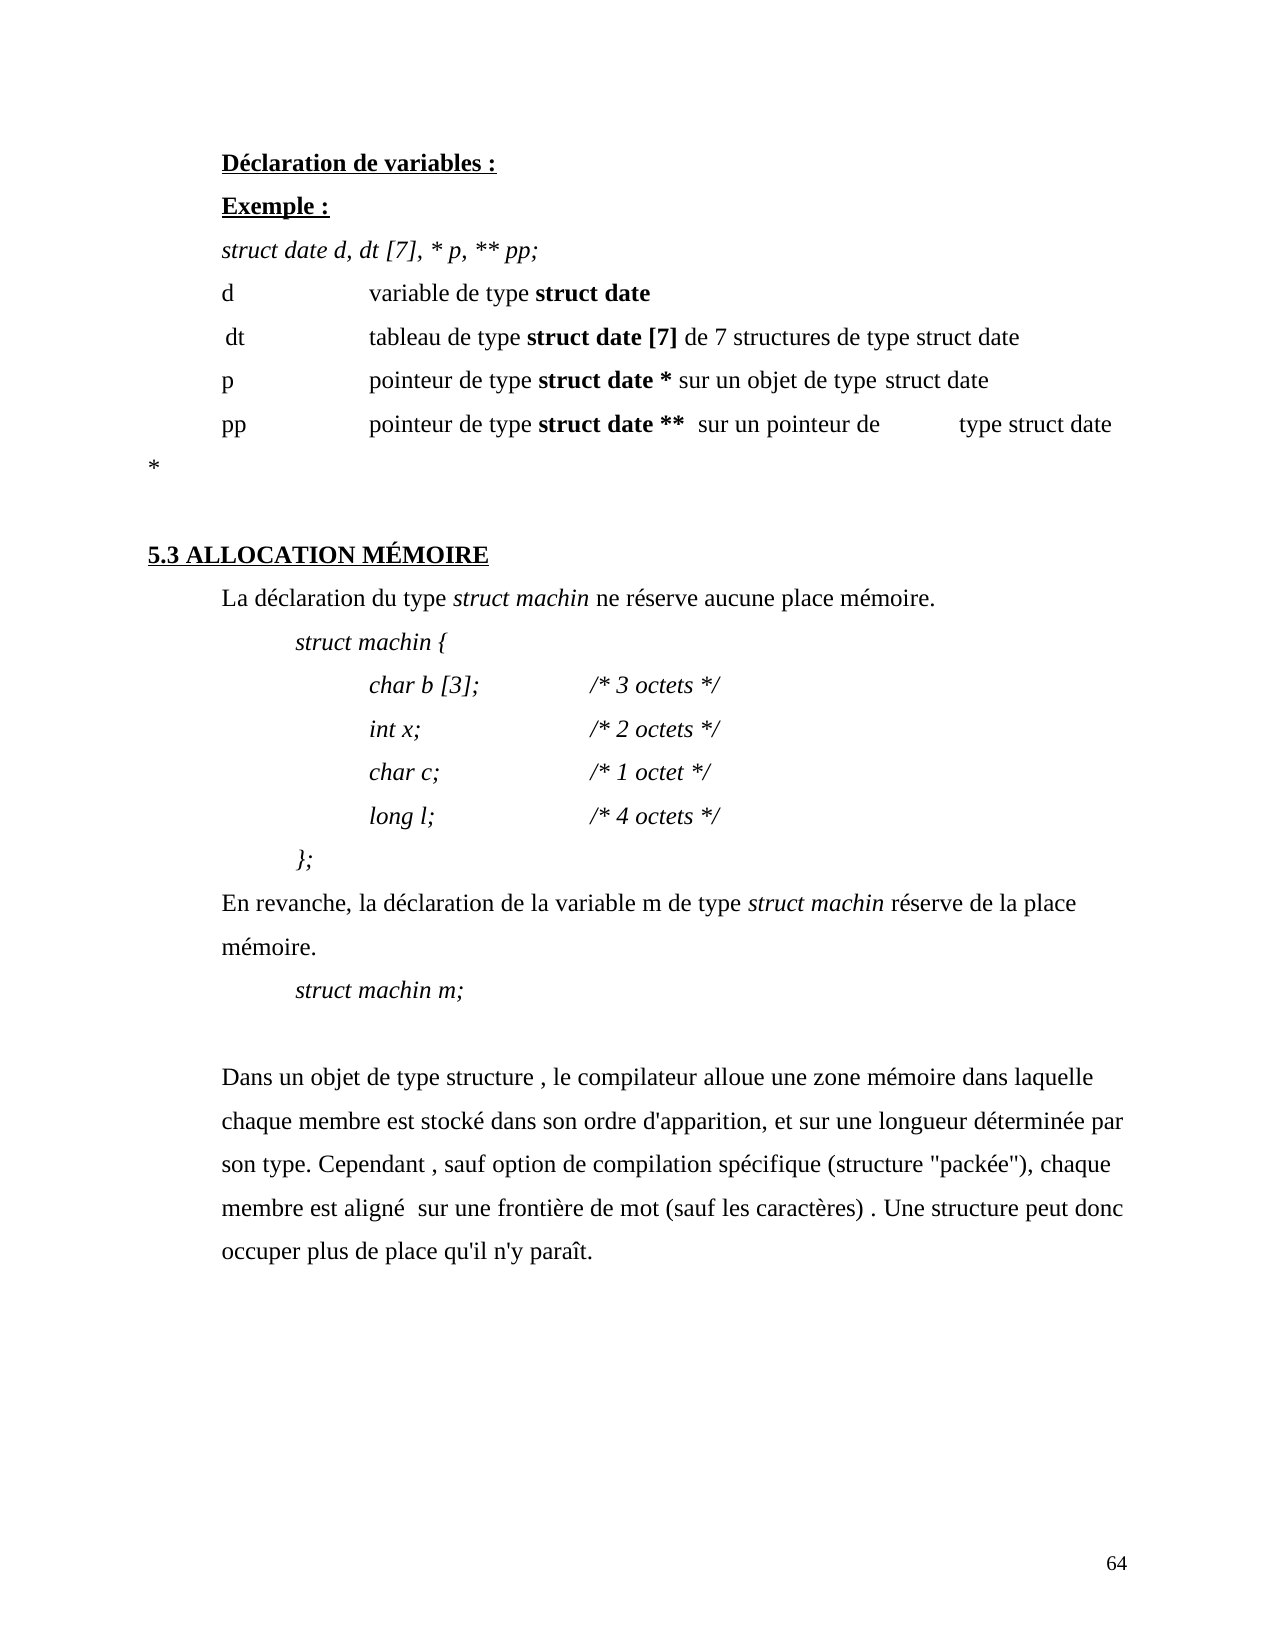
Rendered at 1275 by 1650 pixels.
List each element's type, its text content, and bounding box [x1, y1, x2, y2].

text p pointeur de type struct date * sur un objet de type struct date [148, 365, 1127, 394]
text Dans un objet de type structure , le compilateur alloue une zone mémoire dans laquelle chaque membre est stocké dans son ordre d'apparition, et sur une longueur déterminée par son type. Cependant , sauf option de compilation spécifique (structure "packée"), chaque membre est aligné sur une frontière de mot (sauf les caractères) . Une structure peut donc occuper plus de place qu'il n'y paraît. [148, 1062, 1127, 1265]
text pp pointeur de type struct date ** sur un pointeur de type struct date * [148, 409, 1127, 481]
text struct date d, dt [7], * p, ** pp; [148, 235, 1127, 264]
text int x; /* 2 octets */ [148, 714, 1127, 743]
text d variable de type struct date [148, 278, 1127, 307]
text La déclaration du type struct machin ne réserve aucune place mémoire. [148, 583, 1127, 612]
text dt tableau de type struct date [7] de 7 structures de type struct date [148, 322, 1127, 351]
text char b [3]; /* 3 octets */ [148, 670, 1127, 699]
text 5.3 Allocation mémoire [148, 539, 1127, 568]
text }; [148, 844, 1127, 873]
text Déclaration de variables : [221, 148, 1127, 177]
text struct machin { [148, 627, 1127, 656]
text En revanche, la déclaration de la variable m de type struct machin réserve de la place mémoire. [148, 888, 1127, 960]
text char c; /* 1 octet */ [148, 757, 1127, 786]
text long l; /* 4 octets */ [148, 801, 1127, 830]
text Exemple : [148, 191, 1127, 220]
text struct machin m; [148, 975, 1127, 1004]
